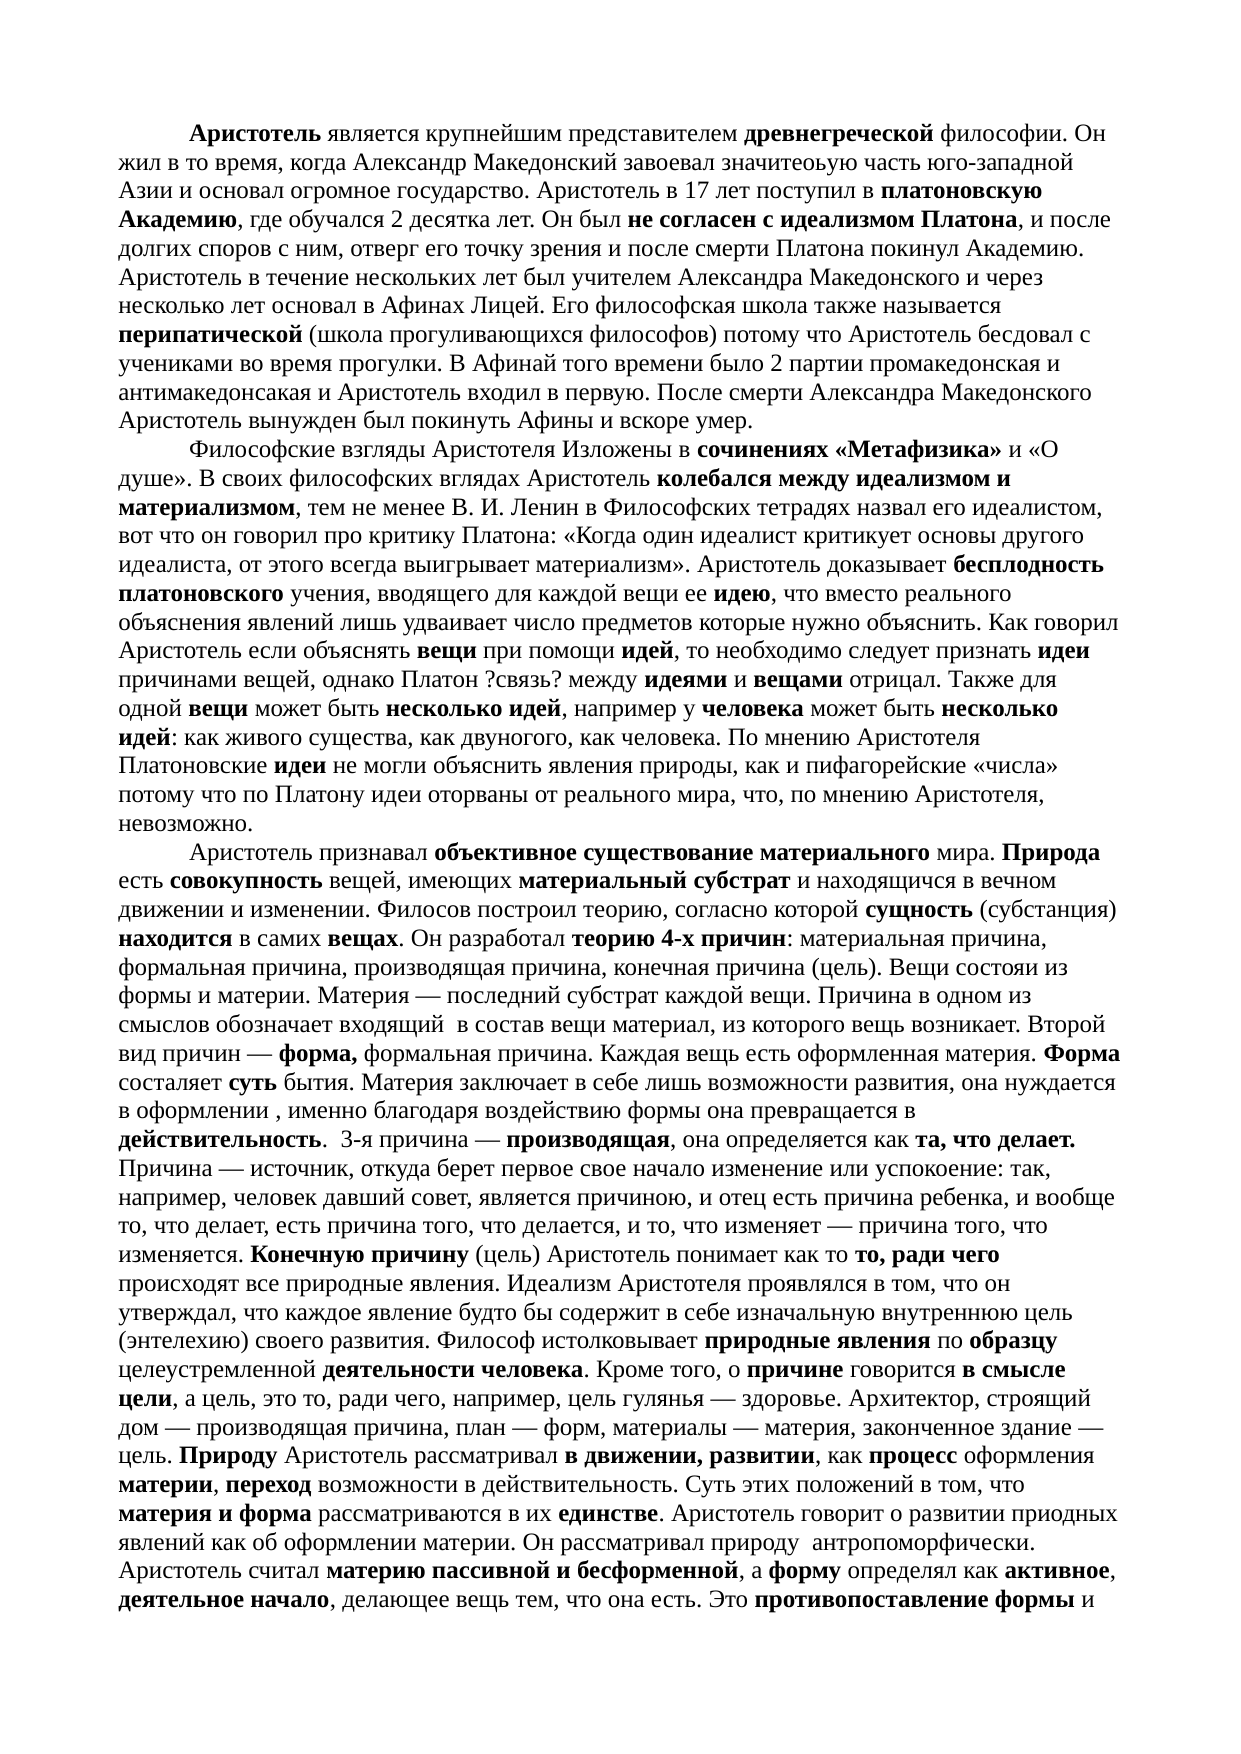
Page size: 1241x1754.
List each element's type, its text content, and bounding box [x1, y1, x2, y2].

text Аристотель является крупнейшим представителем древнегреческой философии. Он жил в то время, когда Александр Македонский завоевал значитеоьую часть юго-западной Азии и основал огромное государство. Аристотель в 17 лет поступил в платоновскую Академию, где обучался 2 десятка лет. Он был не согласен с идеализмом Платона, и после долгих споров с ним, отверг его точку зрения и после смерти Платона покинул Академию. Аристотель в течение нескольких лет был учителем Александра Македонского и через несколько лет основал в Афинах Лицей. Его философская школа также называется перипатической (школа прогуливающихся философов) потому что Аристотель бесдовал с учениками во время прогулки. В Афинай того времени было 2 партии промакедонская и антимакедонсакая и Аристотель входил в первую. После смерти Александра Македонского Аристотель вынужден был покинуть Афины и вскоре умер. [118, 118, 1122, 434]
text Философские взгляды Аристотеля Изложены в сочинениях «Метафизика» и «О душе». В своих философских вглядах Аристотель колебался между идеализмом и материализмом, тем не менее В. И. Ленин в Философских тетрадях назвал его идеалистом, вот что он говорил про критику Платона: «Когда один идеалист критикует основы другого идеалиста, от этого всегда выигрывает материализм». Аристотель доказывает бесплодность платоновского учения, вводящего для каждой вещи ее идею, что вместо реального объяснения явлений лишь удваивает число предметов которые нужно объяснить. Как говорил Аристотель если объяснять вещи при помощи идей, то необходимо следует признать идеи причинами вещей, однако Платон ?связь? между идеями и вещами отрицал. Также для одной вещи может быть несколько идей, например у человека может быть несколько идей: как живого существа, как двуногого, как человека. По мнению Аристотеля Платоновские идеи не могли объяснить явления природы, как и пифагорейские «числа» потому что по Платону идеи оторваны от реального мира, что, по мнению Аристотеля, невозможно. [118, 434, 1122, 837]
text Аристотель признавал объективное существование материального мира. Природа есть совокупность вещей, имеющих материальный субстрат и находящичся в вечном движении и изменении. Филосов построил теорию, согласно которой сущность (субстанция) находится в самих вещах. Он разработал теорию 4-х причин: материальная причина, формальная причина, производящая причина, конечная причина (цель). Вещи состояи из формы и материи. Материя — последний субстрат каждой вещи. Причина в одном из смыслов обозначает входящий в состав вещи материал, из которого вещь возникает. Второй вид причин — форма, формальная причина. Каждая вещь есть оформленная материя. Форма состаляет суть бытия. Материя заключает в себе лишь возможности развития, она нуждается в оформлении , именно благодаря воздействию формы она превращается в действительность. 3-я причина — производящая, она определяется как та, что делает. Причина — источник, откуда берет первое свое начало изменение или успокоение: так, например, человек давший совет, является причиною, и отец есть причина ребенка, и вообще то, что делает, есть причина того, что делается, и то, что изменяет — причина того, что изменяется. Конечную причину (цель) Аристотель понимает как то то, ради чего происходят все природные явления. Идеализм Аристотеля проявлялся в том, что он утверждал, что каждое явление будто бы содержит в себе изначальную внутреннюю цель (энтелехию) своего развития. Философ истолковывает природные явления по образцу целеустремленной деятельности человека. Кроме того, о причине говорится в смысле цели, а цель, это то, ради чего, например, цель гулянья — здоровье. Архитектор, строящий дом — производящая причина, план — форм, материалы — материя, законченное здание — цель. Природу Аристотель рассматривал в движении, развитии, как процесс оформления материи, переход возможности в действительность. Суть этих положений в том, что материя и форма рассматриваются в их единстве. Аристотель говорит о развитии приодных явлений как об оформлении материи. Он рассматривал природу антропоморфически. Аристотель считал материю пассивной и бесформенной, а форму определял как активное, деятельное начало, делающее вещь тем, что она есть. Это противопоставление формы и [118, 837, 1122, 1613]
